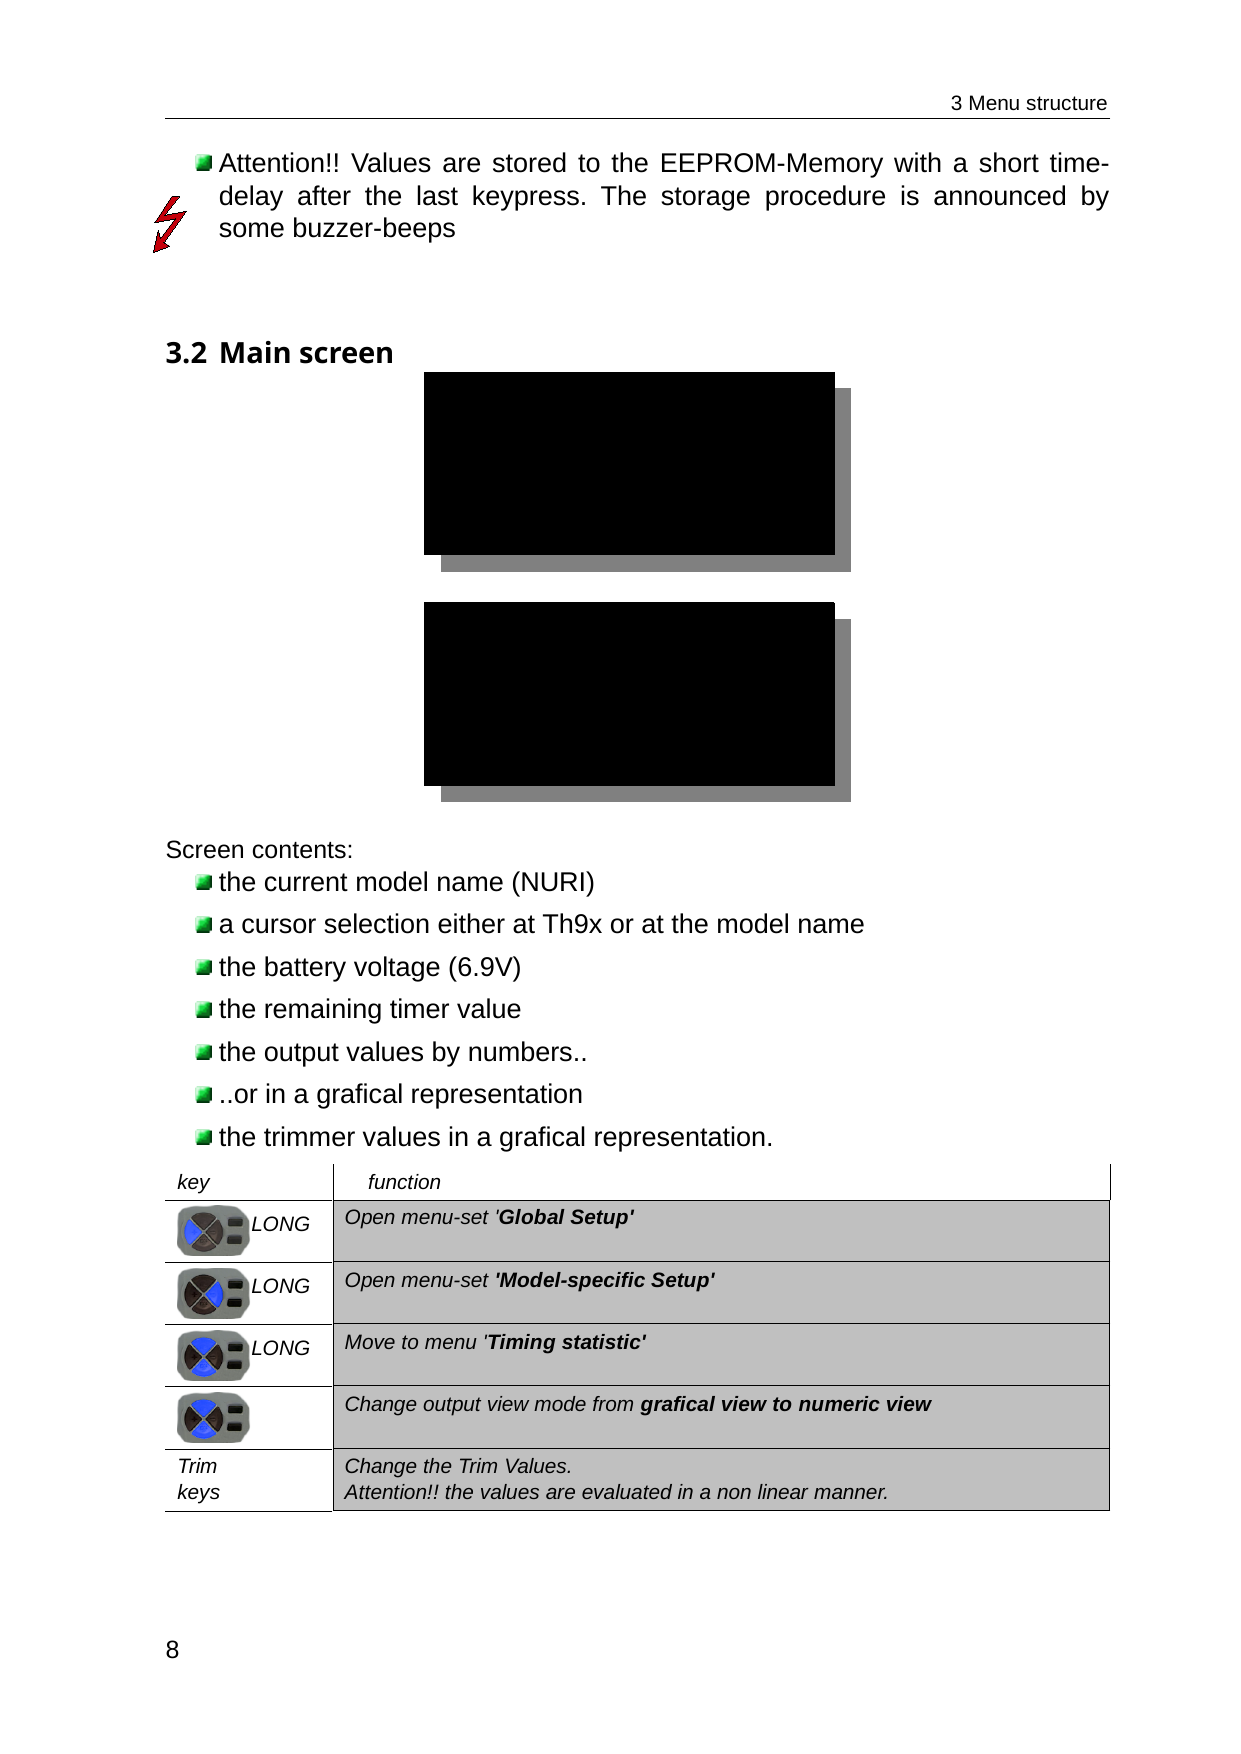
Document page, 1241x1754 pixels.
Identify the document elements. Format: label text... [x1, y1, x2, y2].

table_header key [165, 1164, 332, 1200]
list a cursor selection either at Th9x or at the model name [165, 909, 1110, 939]
table_cell LONG [165, 1201, 332, 1262]
list the current model name (NURI) [165, 867, 1110, 897]
picture [195, 154, 212, 171]
table_cell Open menu-set 'Global Setup' [334, 1201, 1109, 1261]
picture [195, 874, 212, 890]
picture [195, 916, 212, 933]
subtitle Main screen [165, 332, 1110, 372]
table_cell Change output view mode from grafical view to numeric view [334, 1386, 1109, 1448]
table_cell [165, 1387, 332, 1449]
list Attention!! Values are stored to the EEPROM-Memory with a short time-delay after the last keypress. The storage procedure is announced by some buzzer-beeps [165, 147, 1110, 243]
text Screen contents: [165, 836, 1110, 864]
table_cell Change the Trim Values. Attention!! the values are evaluated in a non linear manner. [334, 1449, 1109, 1510]
picture [177, 1268, 251, 1319]
table_cell LONG [165, 1263, 332, 1324]
table_header function [334, 1164, 1110, 1200]
picture [177, 1330, 251, 1381]
picture [195, 1129, 212, 1145]
table_cell Move to menu 'Timing statistic' [334, 1324, 1109, 1385]
picture [195, 1001, 212, 1018]
picture [195, 1044, 212, 1060]
list ..or in a grafical representation [165, 1079, 1110, 1109]
list the battery voltage (6.9V) [165, 952, 1110, 982]
table_cell LONG [165, 1325, 332, 1386]
picture [177, 1205, 251, 1256]
table_cell Trim keys [165, 1450, 332, 1511]
picture [177, 1392, 251, 1443]
table_cell Open menu-set 'Model-specific Setup' [334, 1262, 1109, 1323]
picture [195, 959, 212, 975]
list the remaining timer value [165, 994, 1110, 1024]
list the trimmer values in a grafical representation. [165, 1122, 1110, 1152]
picture [195, 1086, 212, 1103]
list the output values by numbers.. [165, 1037, 1110, 1067]
